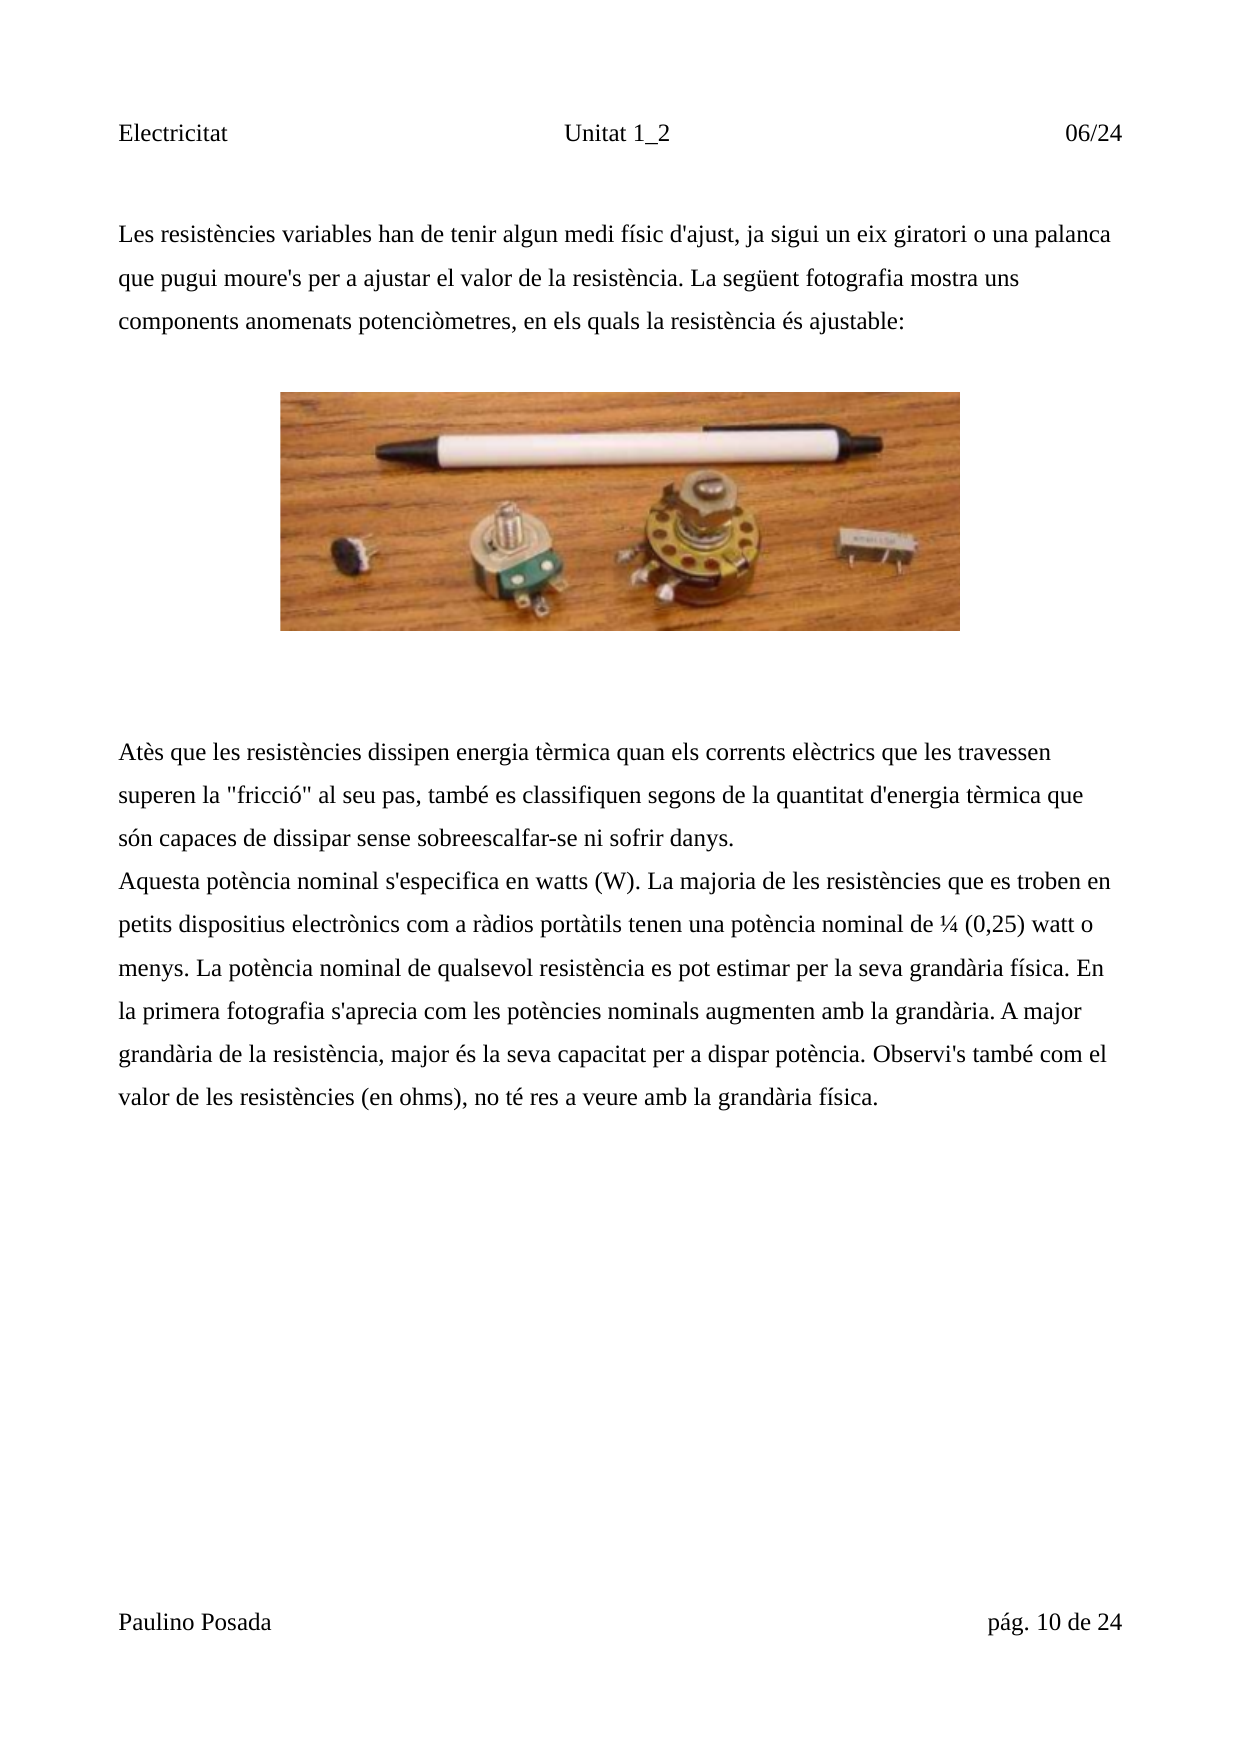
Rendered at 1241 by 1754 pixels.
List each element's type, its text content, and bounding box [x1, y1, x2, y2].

text Atès que les resistències dissipen energia tèrmica quan els corrents elèctrics que les travessen superen la "fricció" al seu pas, també es classifiquen segons de la quantitat d'energia tèrmica que són capaces de dissipar sense sobreescalfar-se ni sofrir danys. [118, 737, 1122, 852]
picture [280, 392, 960, 631]
text Aquesta potència nominal s'especifica en watts (W). La majoria de les resistències que es troben en petits dispositius electrònics com a ràdios portàtils tenen una potència nominal de ¼ (0,25) watt o menys. La potència nominal de qualsevol resistència es pot estimar per la seva grandària física. En la primera fotografia s'aprecia com les potències nominals augmenten amb la grandària. A major grandària de la resistència, major és la seva capacitat per a dispar potència. Observi's també com el valor de les resistències (en ohms), no té res a veure amb la grandària física. [118, 866, 1122, 1111]
text Les resistències variables han de tenir algun medi físic d'ajust, ja sigui un eix giratori o una palanca que pugui moure's per a ajustar el valor de la resistència. La següent fotografia mostra uns components anomenats potenciòmetres, en els quals la resistència és ajustable: [118, 219, 1122, 334]
